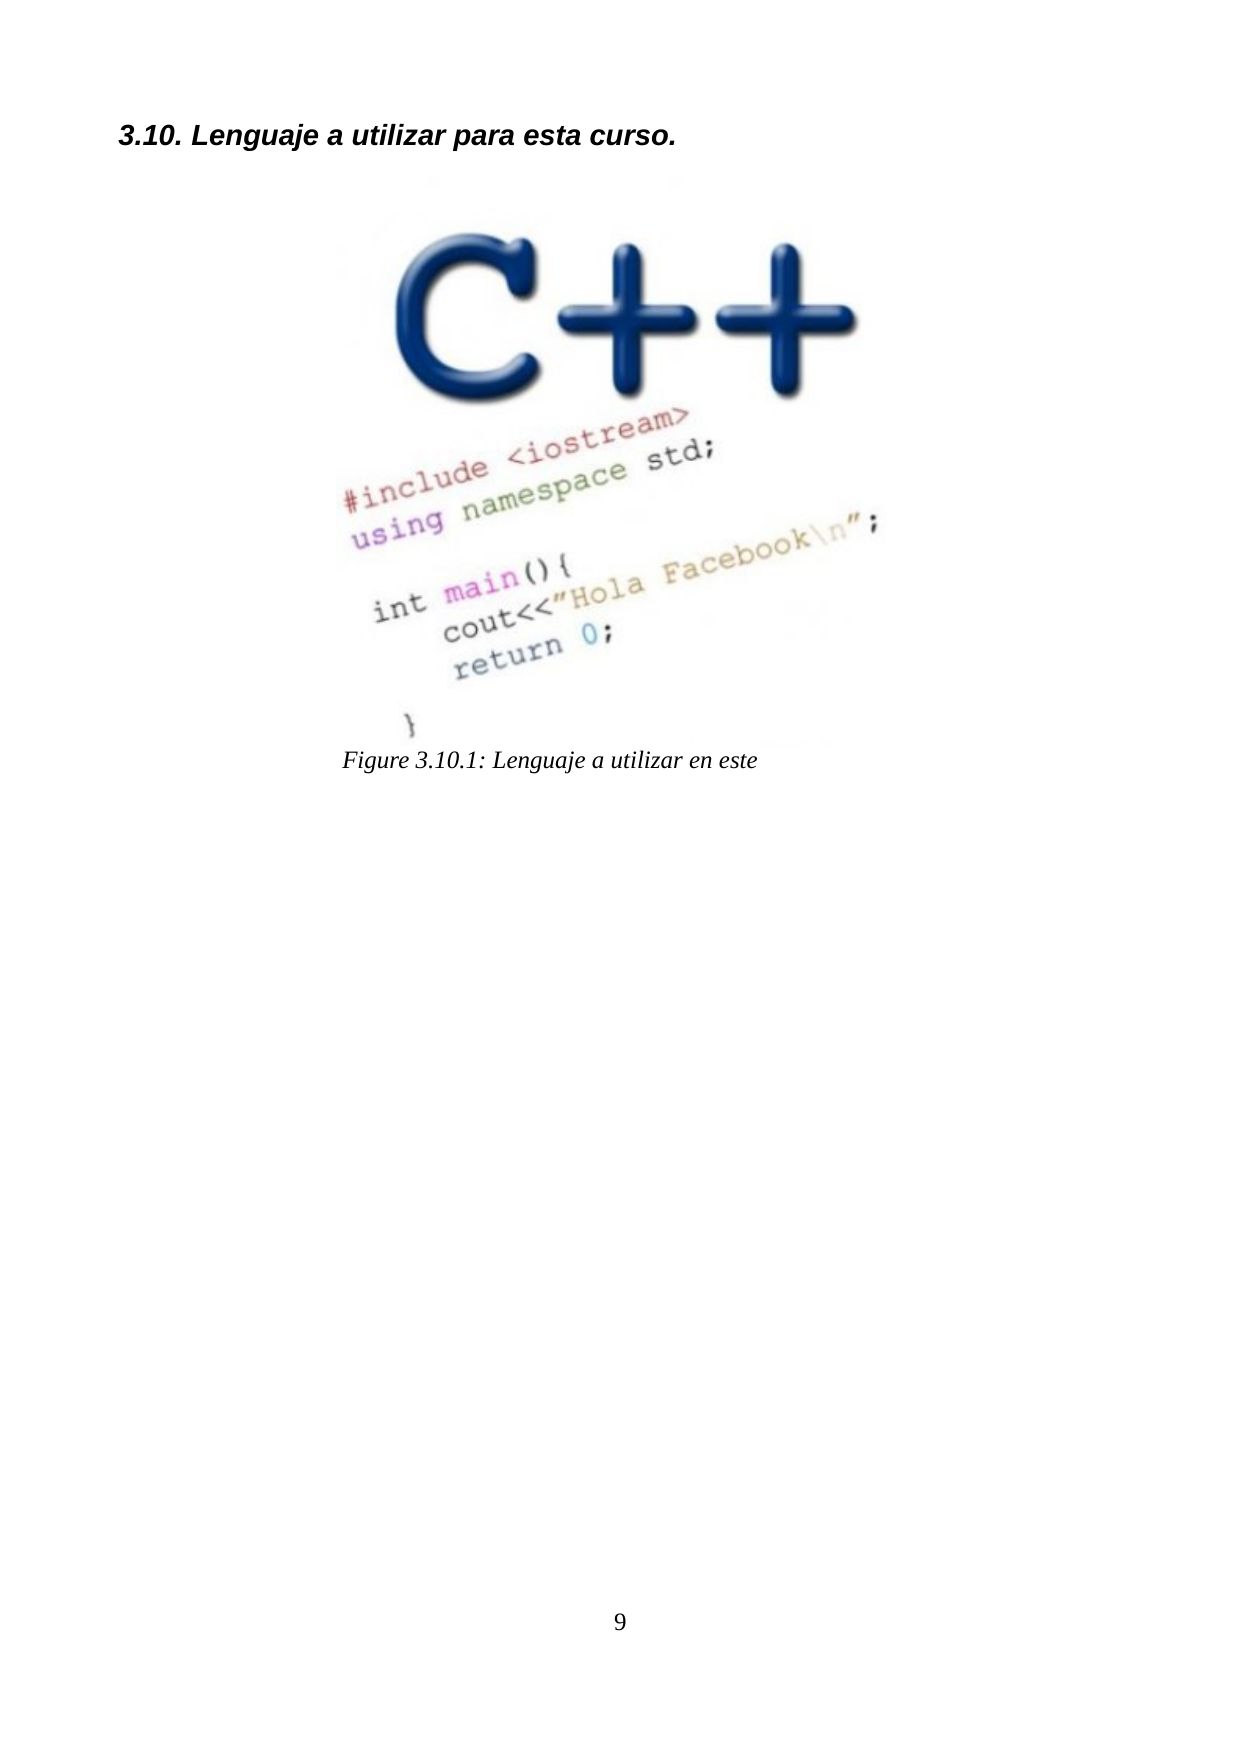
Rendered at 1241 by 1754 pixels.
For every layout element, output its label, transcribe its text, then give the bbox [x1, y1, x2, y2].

text Figure 3.10.1: Lenguaje a utilizar en este [336, 746, 904, 774]
subtitle Lenguaje a utilizar para esta curso. [118, 118, 1122, 152]
